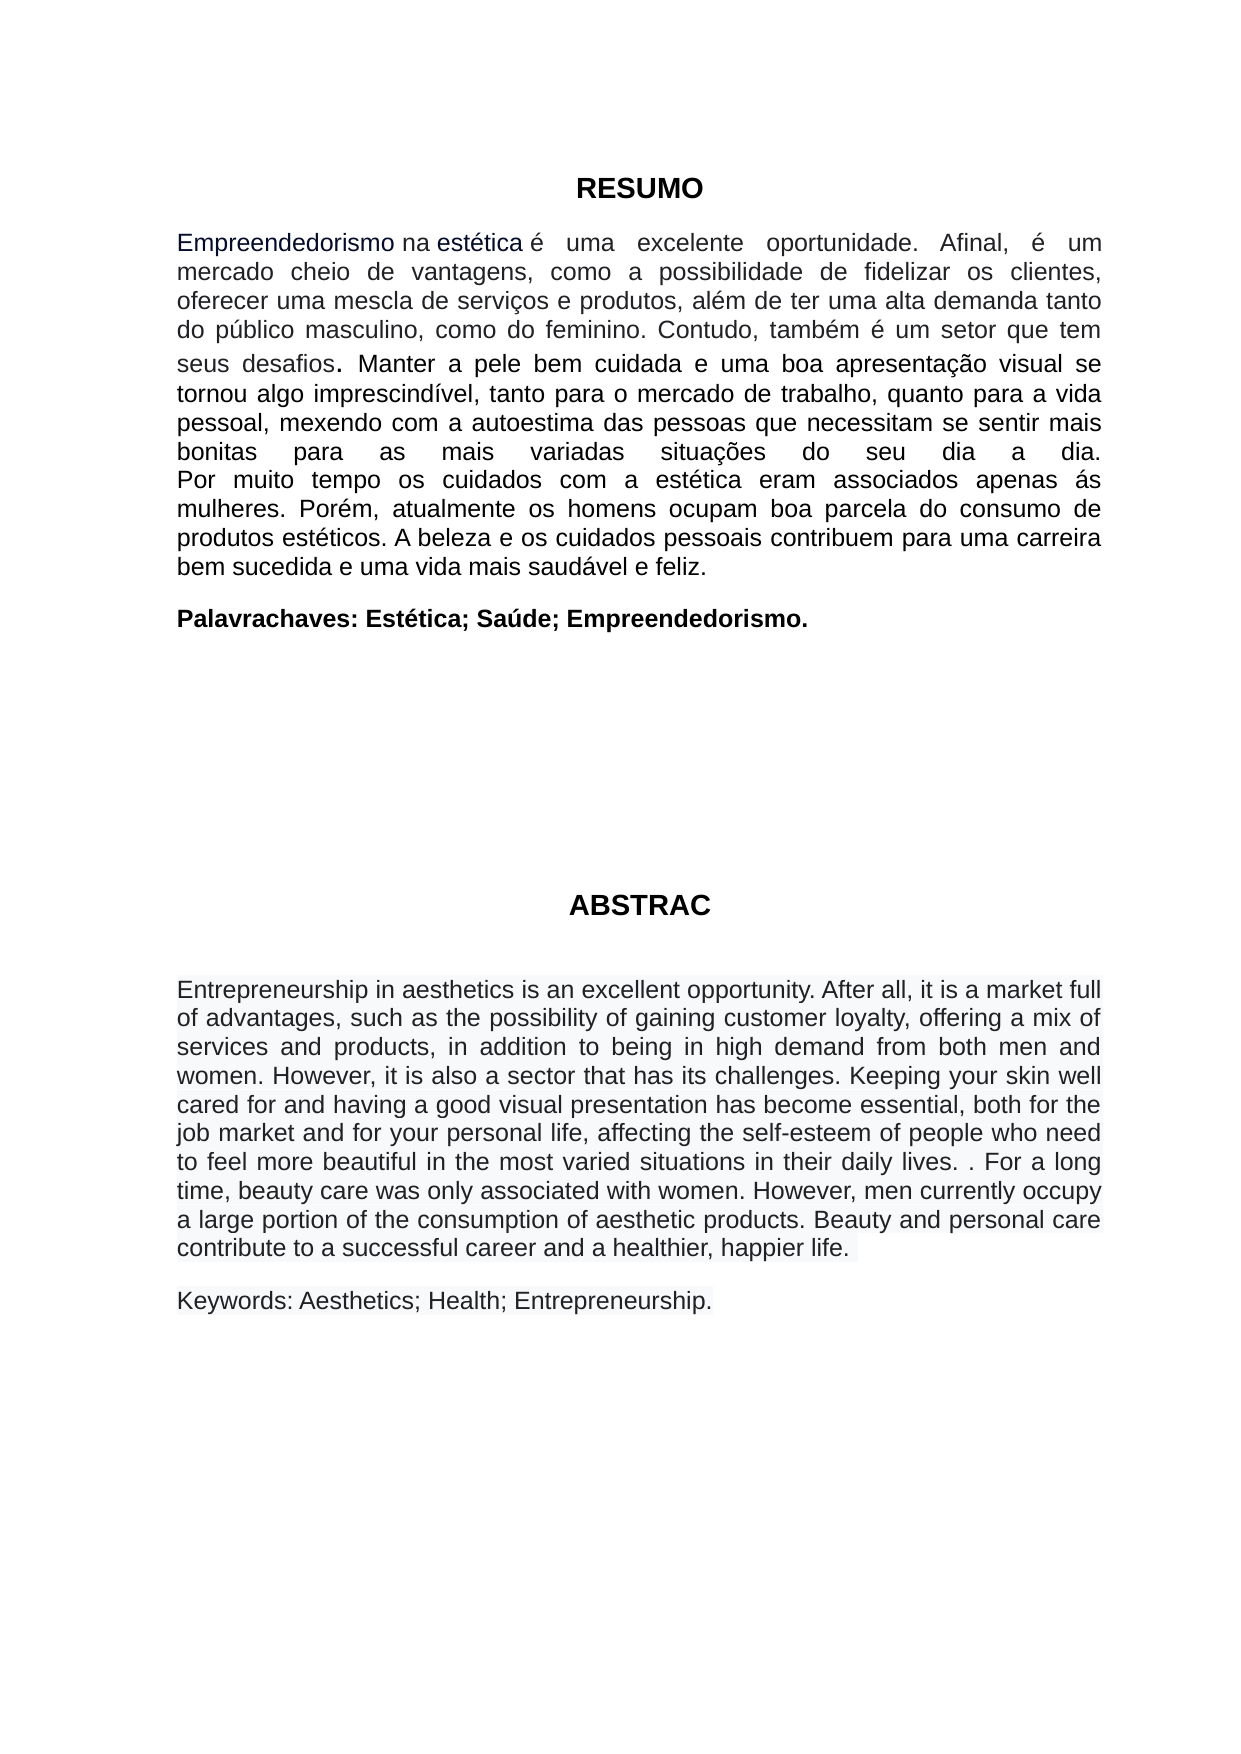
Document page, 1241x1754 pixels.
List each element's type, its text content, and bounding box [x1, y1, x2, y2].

text Empreendedorismo na estética é uma excelente oportunidade. Afinal, é um mercado cheio de vantagens, como a possibilidade de fidelizar os clientes, oferecer uma mescla de serviços e produtos, além de ter uma alta demanda tanto do público masculino, como do feminino. Contudo, também é um setor que tem seus desafios. Manter a pele bem cuidada e uma boa apresentação visual se tornou algo imprescindível, tanto para o mercado de trabalho, quanto para a vida pessoal, mexendo com a autoestima das pessoas que necessitam se sentir mais bonitas para as mais variadas situações do seu dia a dia. Por muito tempo os cuidados com a estética eram associados apenas ás mulheres. Porém, atualmente os homens ocupam boa parcela do consumo de produtos estéticos. A beleza e os cuidados pessoais contribuem para uma carreira bem sucedida e uma vida mais saudável e feliz. [177, 228, 1103, 581]
text Entrepreneurship in aesthetics is an excellent opportunity. After all, it is a market full of advantages, such as the possibility of gaining customer loyalty, offering a mix of services and products, in addition to being in high demand from both men and women. However, it is also a sector that has its challenges. Keeping your skin well cared for and having a good visual presentation has become essential, both for the job market and for your personal life, affecting the self-esteem of people who need to feel more beautiful in the most varied situations in their daily lives. . For a long time, beauty care was only associated with women. However, men currently occupy a large portion of the consumption of aesthetic products. Beauty and personal care contribute to a successful career and a healthier, happier life. [177, 946, 1103, 1262]
text Keywords: Aesthetics; Health; Entrepreneurship. [177, 1286, 1103, 1315]
text RESUMO [177, 171, 1103, 204]
text ABSTRAC [177, 888, 1103, 922]
text Palavrachaves: Estética; Saúde; Empreendedorismo. [177, 604, 1103, 633]
